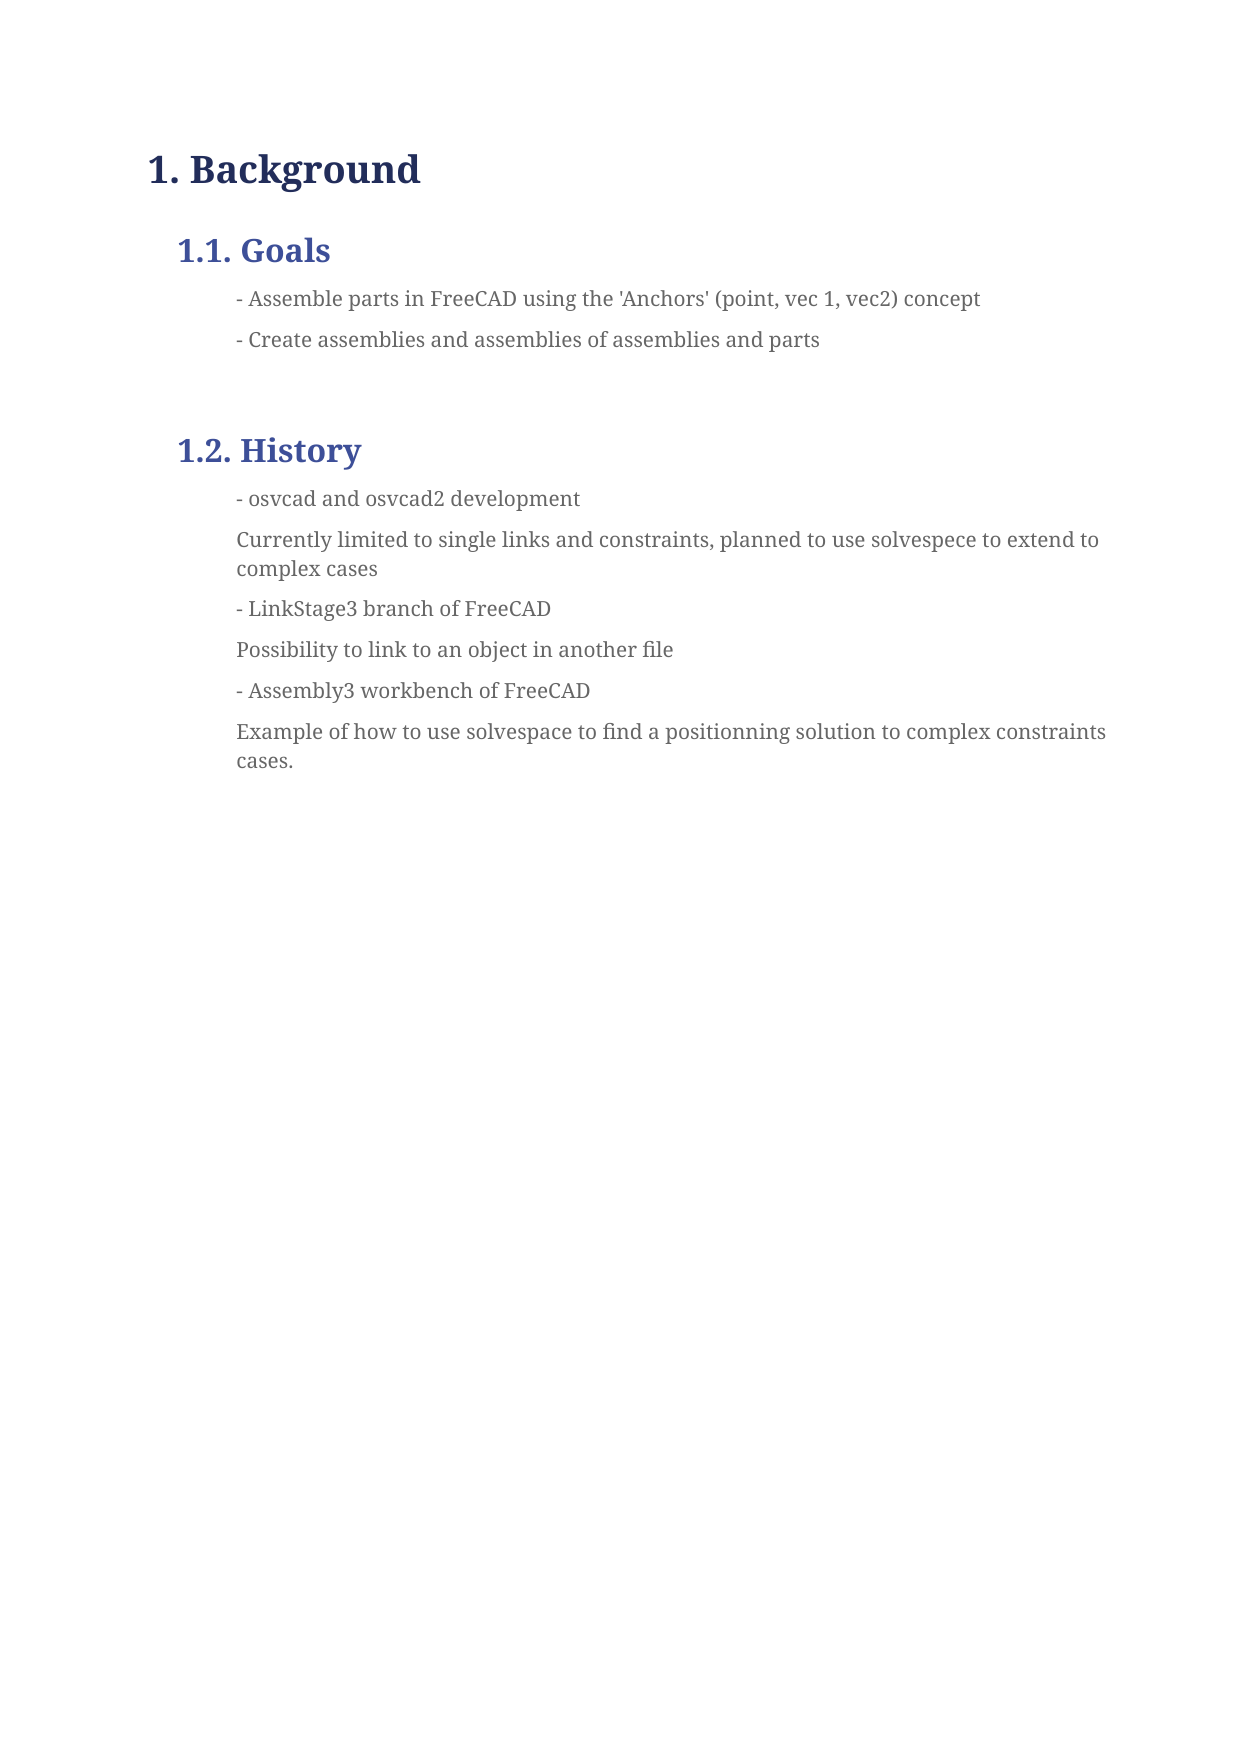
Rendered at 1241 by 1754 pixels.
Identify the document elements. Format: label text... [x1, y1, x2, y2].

subtitle 1.1. Goals [177, 228, 1122, 272]
text Example of how to use solvespace to find a positionning solution to complex constraints cases. [236, 717, 1122, 774]
text - Assembly3 workbench of FreeCAD [236, 676, 1122, 705]
subtitle 1. Background [148, 143, 1122, 195]
text Currently limited to single links and constraints, planned to use solvespece to extend to complex cases [236, 525, 1122, 582]
subtitle 1.2. History [177, 428, 1122, 472]
text Possibility to link to an object in another file [236, 636, 1122, 664]
text - Create assemblies and assemblies of assemblies and parts [236, 325, 1122, 354]
text - LinkStage3 branch of FreeCAD [236, 594, 1122, 623]
text - Assemble parts in FreeCAD using the 'Anchors' (point, vec 1, vec2) concept [236, 284, 1122, 313]
text - osvcad and osvcad2 development [236, 484, 1122, 513]
